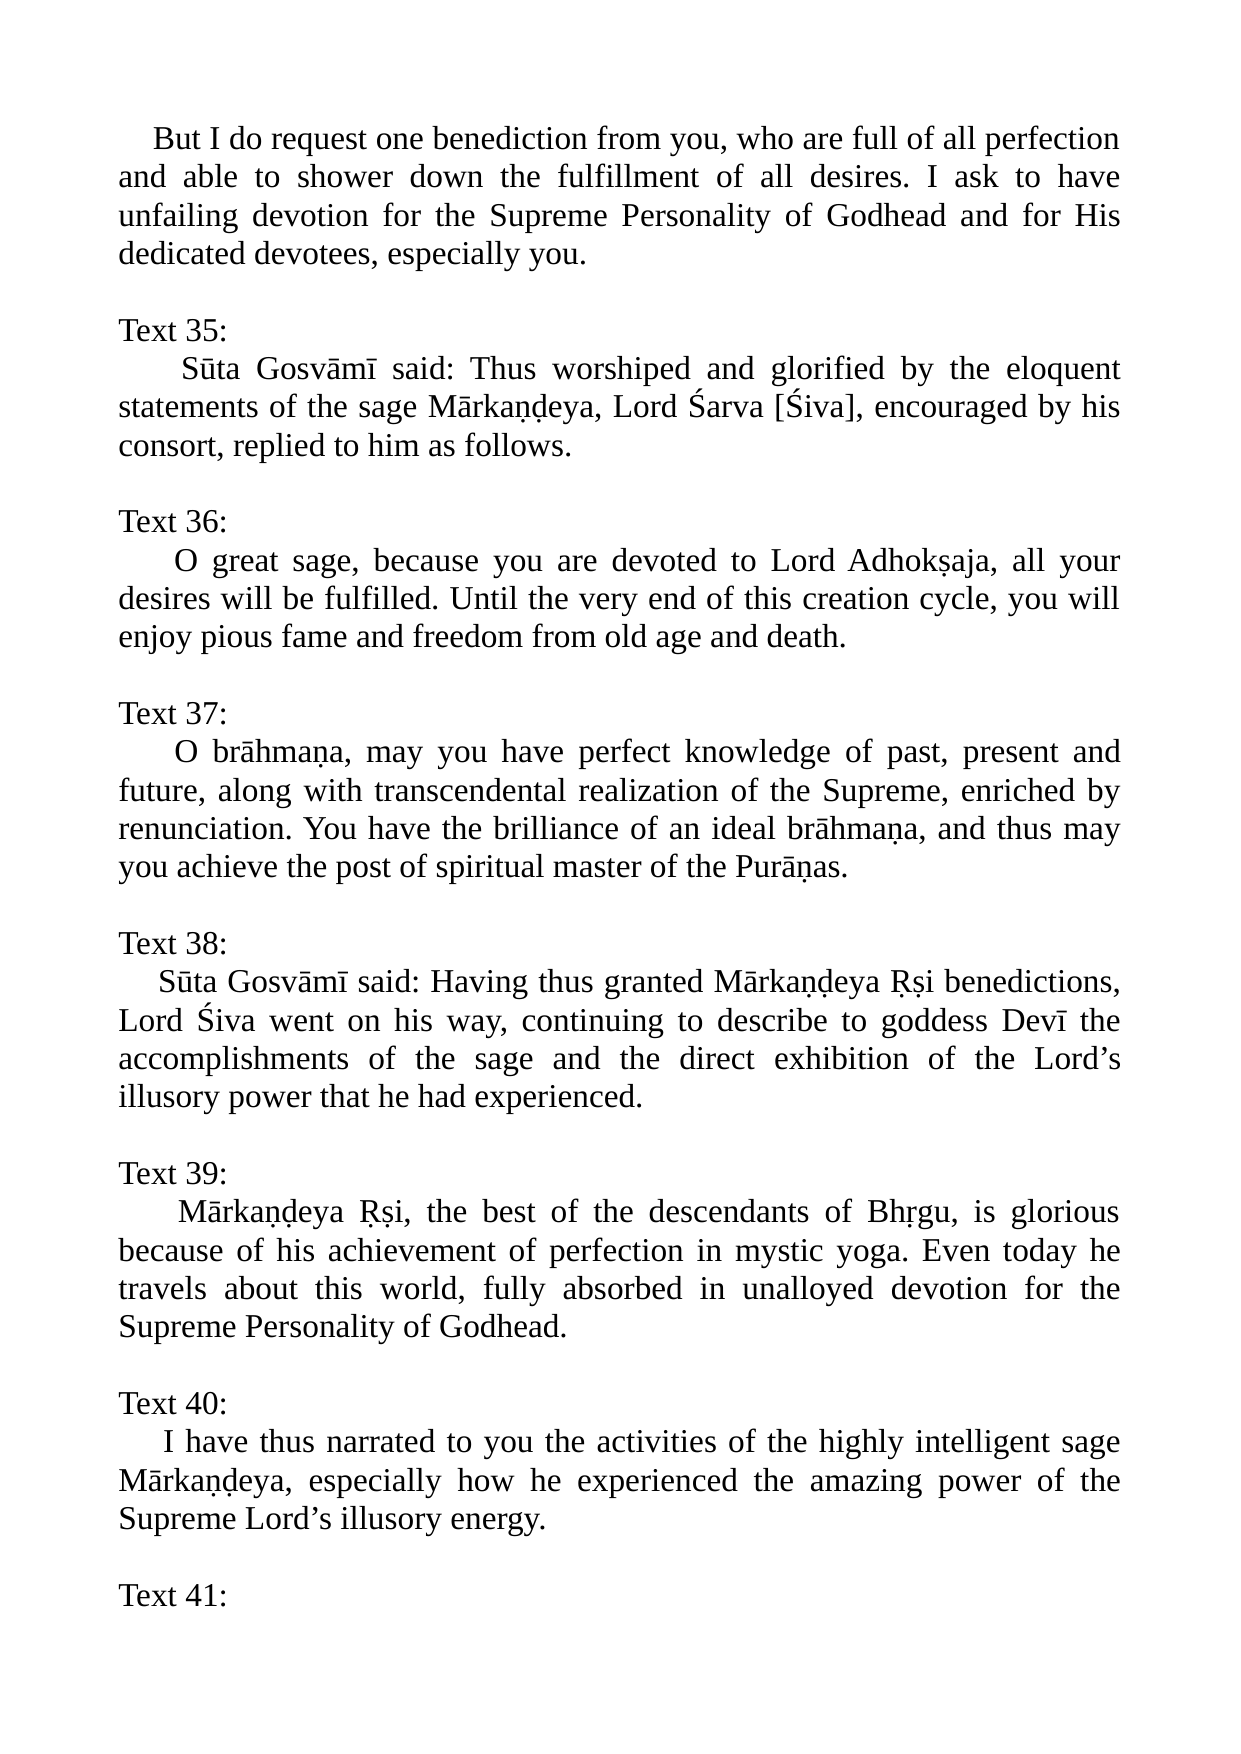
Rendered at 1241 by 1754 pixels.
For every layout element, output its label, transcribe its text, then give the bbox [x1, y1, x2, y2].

text O great sage, because you are devoted to Lord Adhokṣaja, all your desires will be fulfilled. Until the very end of this creation cycle, you will enjoy pious fame and freedom from old age and death. [118, 540, 1122, 655]
text Text 38: [118, 923, 1122, 961]
text Text 41: [118, 1575, 1122, 1613]
text Mārkaṇḍeya Ṛṣi, the best of the descendants of Bhṛgu, is glorious because of his achievement of perfection in mystic yoga. Even today he travels about this world, fully absorbed in unalloyed devotion for the Supreme Personality of Godhead. [118, 1191, 1122, 1345]
text I have thus narrated to you the activities of the highly intelligent sage Mārkaṇḍeya, especially how he experienced the amazing power of the Supreme Lord’s illusory energy. [118, 1421, 1122, 1536]
text Sūta Gosvāmī said: Thus worshiped and glorified by the eloquent statements of the sage Mārkaṇḍeya, Lord Śarva [Śiva], encouraged by his consort, replied to him as follows. [118, 348, 1122, 463]
text Text 35: [118, 310, 1122, 348]
text Text 36: [118, 501, 1122, 540]
text Text 39: [118, 1153, 1122, 1191]
text O brāhmaṇa, may you have perfect knowledge of past, present and future, along with transcendental realization of the Supreme, enriched by renunciation. You have the brilliance of an ideal brāhmaṇa, and thus may you achieve the post of spiritual master of the Purāṇas. [118, 731, 1122, 885]
text Text 40: [118, 1383, 1122, 1421]
text Text 37: [118, 693, 1122, 731]
text Sūta Gosvāmī said: Having thus granted Mārkaṇḍeya Ṛṣi benedictions, Lord Śiva went on his way, continuing to describe to goddess Devī the accomplishments of the sage and the direct exhibition of the Lord’s illusory power that he had experienced. [118, 961, 1122, 1115]
text But I do request one benediction from you, who are full of all perfection and able to shower down the fulfillment of all desires. I ask to have unfailing devotion for the Supreme Personality of Godhead and for His dedicated devotees, especially you. [118, 118, 1122, 271]
